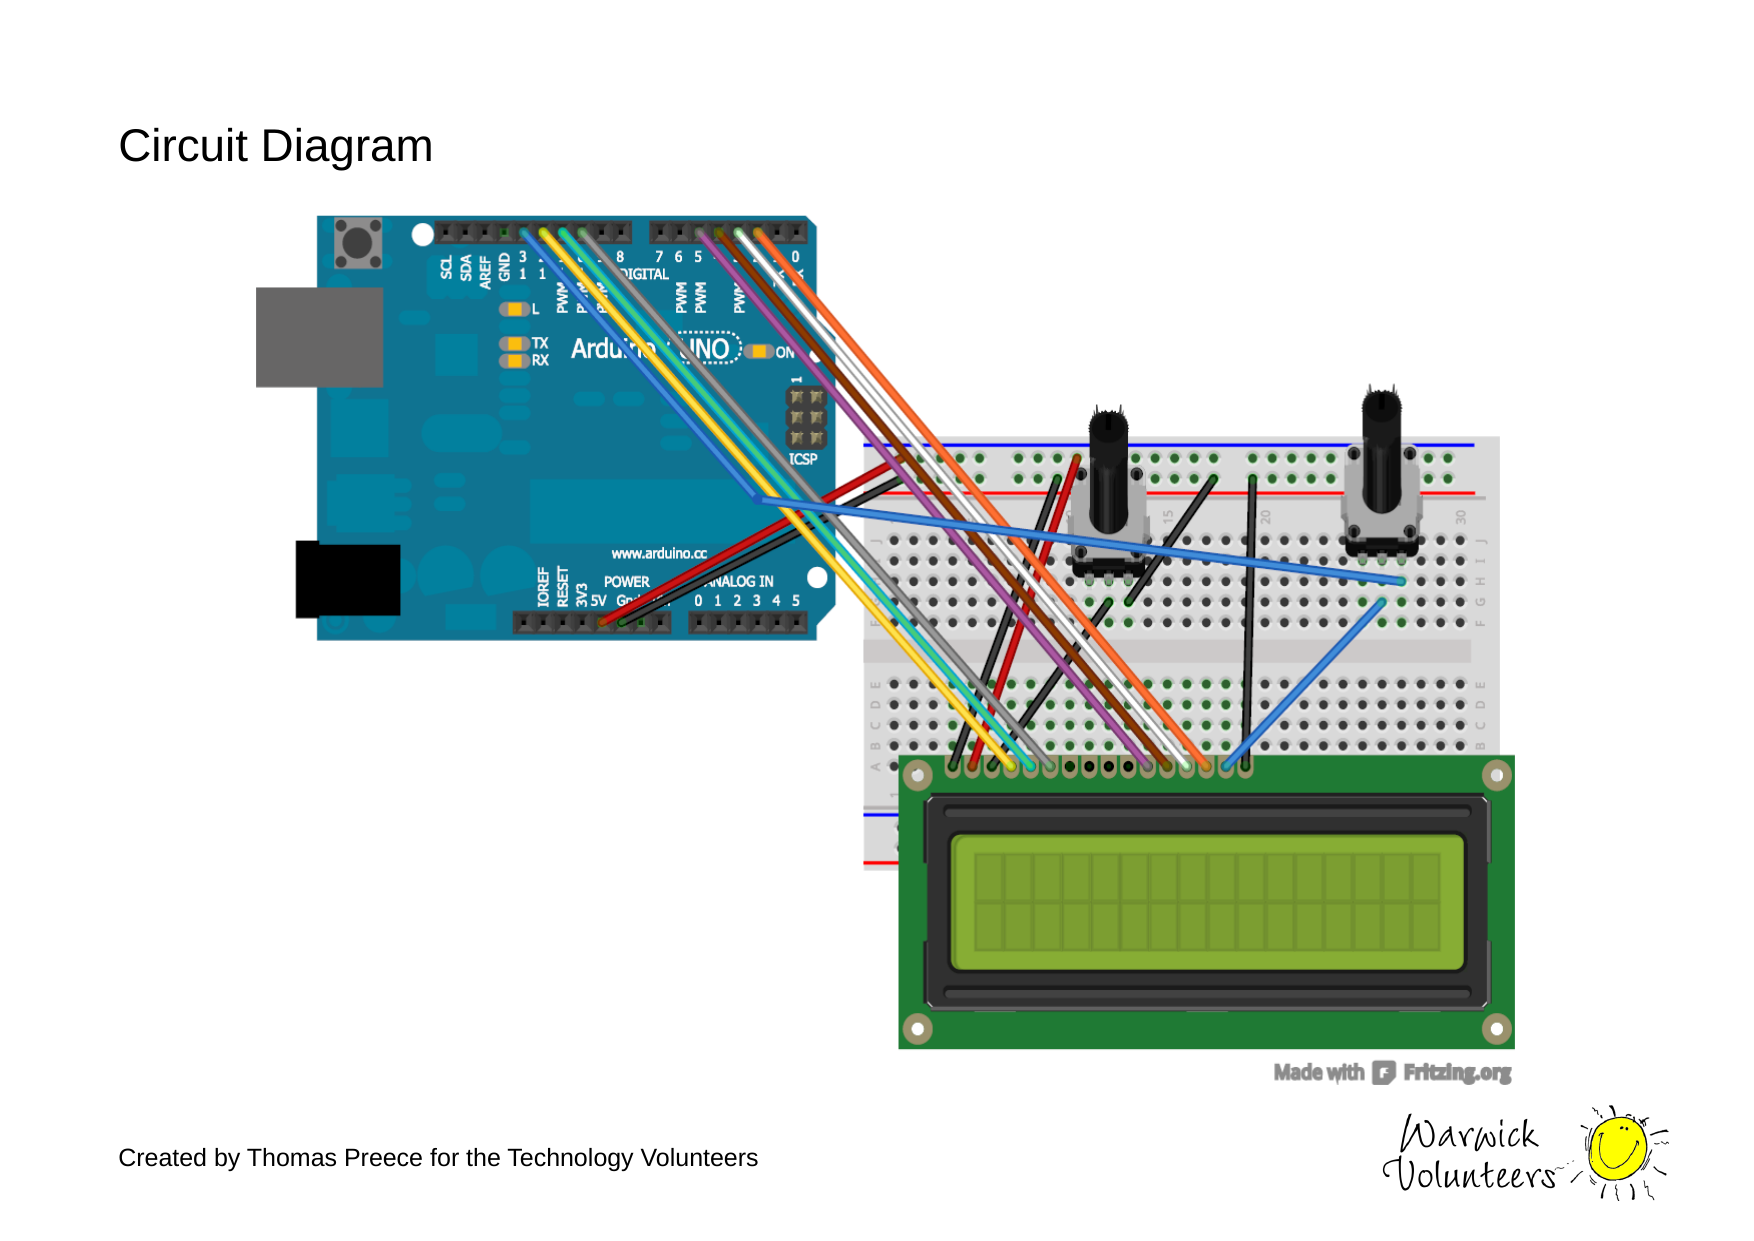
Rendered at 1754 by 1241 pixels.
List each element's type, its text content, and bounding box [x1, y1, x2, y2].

picture [212, 182, 1561, 1105]
text Circuit Diagram [118, 118, 1636, 171]
